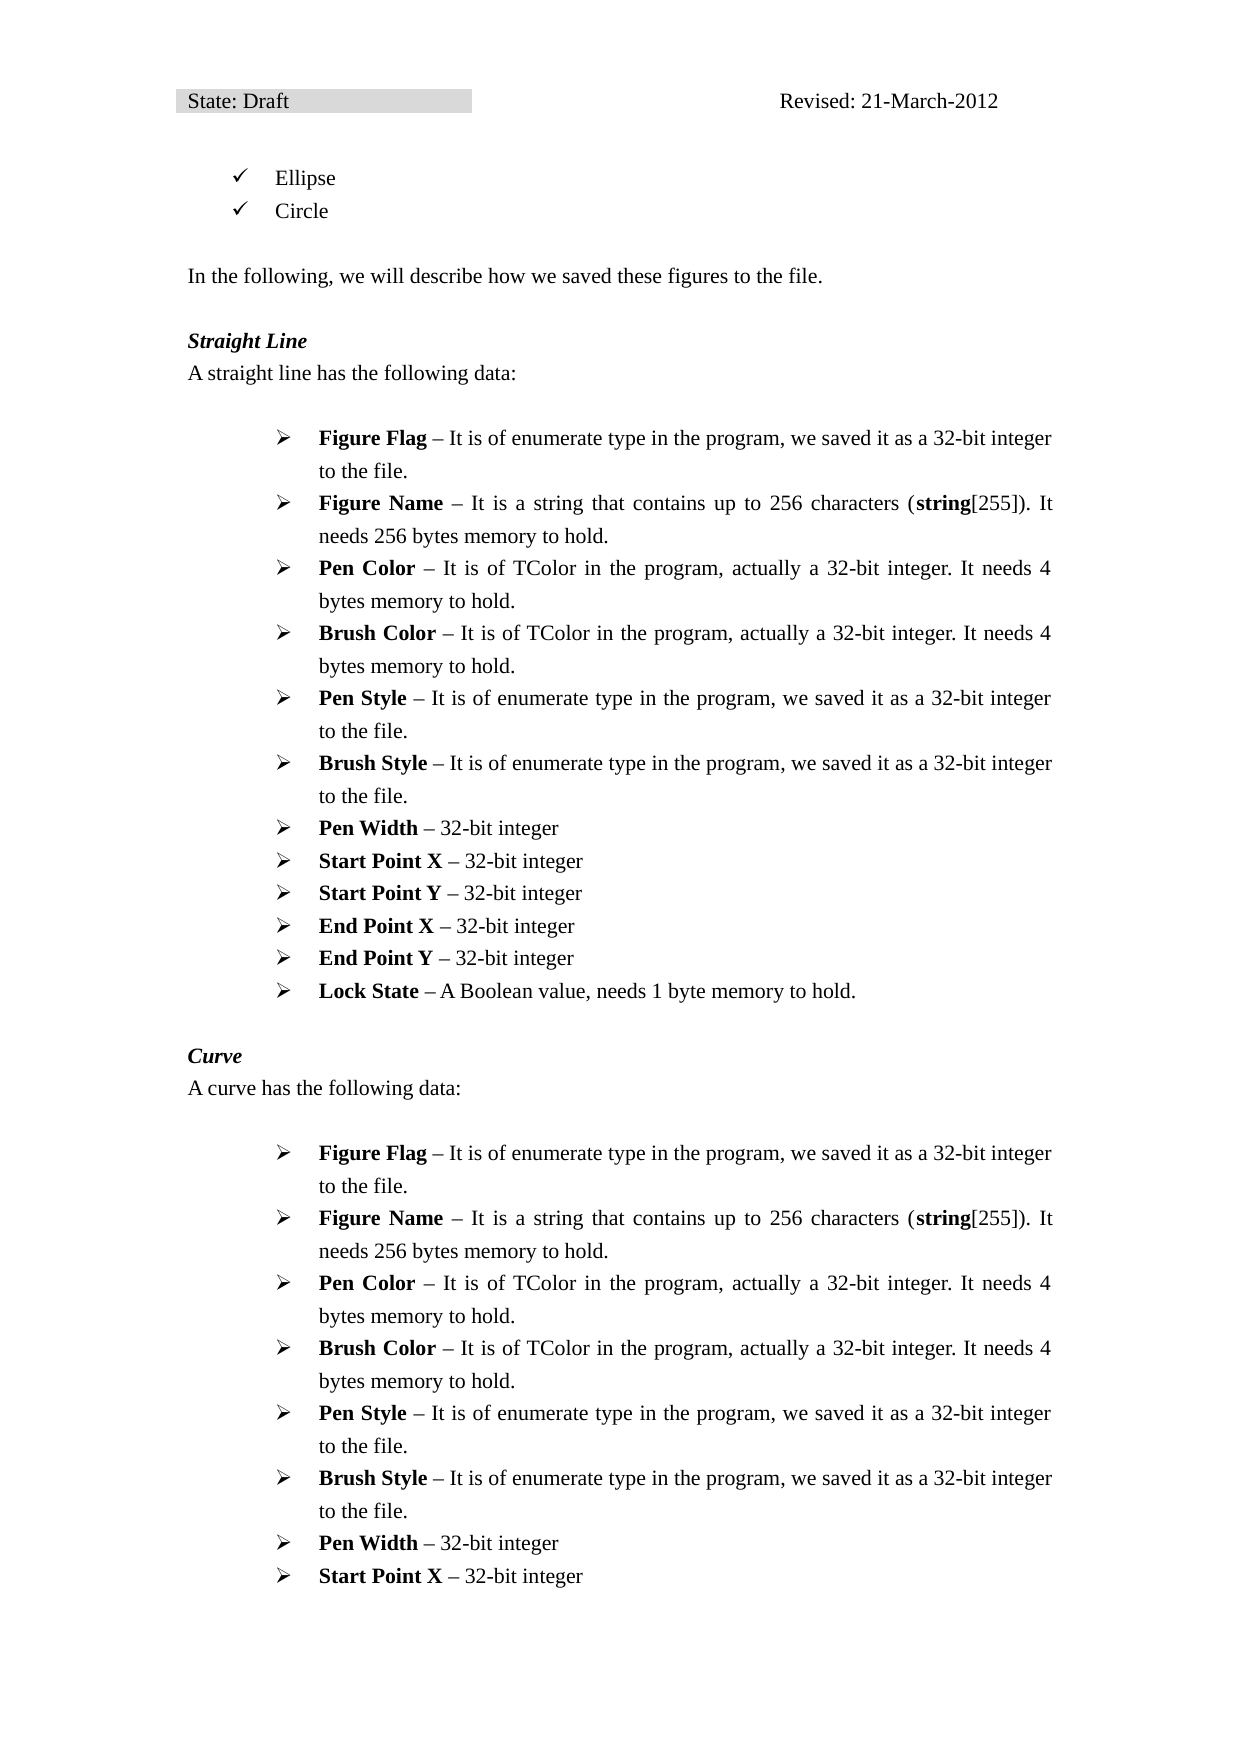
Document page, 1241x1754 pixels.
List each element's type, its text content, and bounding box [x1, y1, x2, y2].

list Figure Flag – It is of enumerate type in the program, we saved it as a 32-bit integer to the file. [275, 1137, 1053, 1202]
list Figure Name – It is a string that contains up to 256 characters (string[255]). It needs 256 bytes memory to hold. [275, 487, 1053, 552]
text In the following, we will describe how we saved these figures to the file. [187, 259, 1053, 292]
list Pen Color – It is of TColor in the program, actually a 32-bit integer. It needs 4 bytes memory to hold. [275, 1267, 1053, 1332]
list Start Point X – 32-bit integer [275, 844, 1053, 877]
list Circle [231, 194, 1053, 227]
list Figure Flag – It is of enumerate type in the program, we saved it as a 32-bit integer to the file. [275, 422, 1053, 487]
list End Point X – 32-bit integer [275, 909, 1053, 942]
list Start Point Y – 32-bit integer [275, 877, 1053, 909]
list Brush Color – It is of TColor in the program, actually a 32-bit integer. It needs 4 bytes memory to hold. [275, 1332, 1053, 1397]
list Pen Color – It is of TColor in the program, actually a 32-bit integer. It needs 4 bytes memory to hold. [275, 552, 1053, 617]
list Figure Name – It is a string that contains up to 256 characters (string[255]). It needs 256 bytes memory to hold. [275, 1202, 1053, 1267]
list Ellipse [231, 162, 1053, 194]
list Lock State – A Boolean value, needs 1 byte memory to hold. [275, 974, 1053, 1007]
text A straight line has the following data: [187, 357, 1053, 389]
list Pen Style – It is of enumerate type in the program, we saved it as a 32-bit integer to the file. [275, 1397, 1053, 1462]
text A curve has the following data: [187, 1072, 1053, 1104]
list Brush Style – It is of enumerate type in the program, we saved it as a 32-bit integer to the file. [275, 1462, 1053, 1527]
list Pen Width – 32-bit integer [275, 812, 1053, 844]
text Curve [187, 1039, 1053, 1072]
list End Point Y – 32-bit integer [275, 942, 1053, 974]
list Start Point X – 32-bit integer [275, 1559, 1053, 1592]
list Pen Width – 32-bit integer [275, 1527, 1053, 1559]
list Brush Style – It is of enumerate type in the program, we saved it as a 32-bit integer to the file. [275, 747, 1053, 812]
list Brush Color – It is of TColor in the program, actually a 32-bit integer. It needs 4 bytes memory to hold. [275, 617, 1053, 682]
text Straight Line [187, 324, 1053, 357]
list Pen Style – It is of enumerate type in the program, we saved it as a 32-bit integer to the file. [275, 682, 1053, 747]
